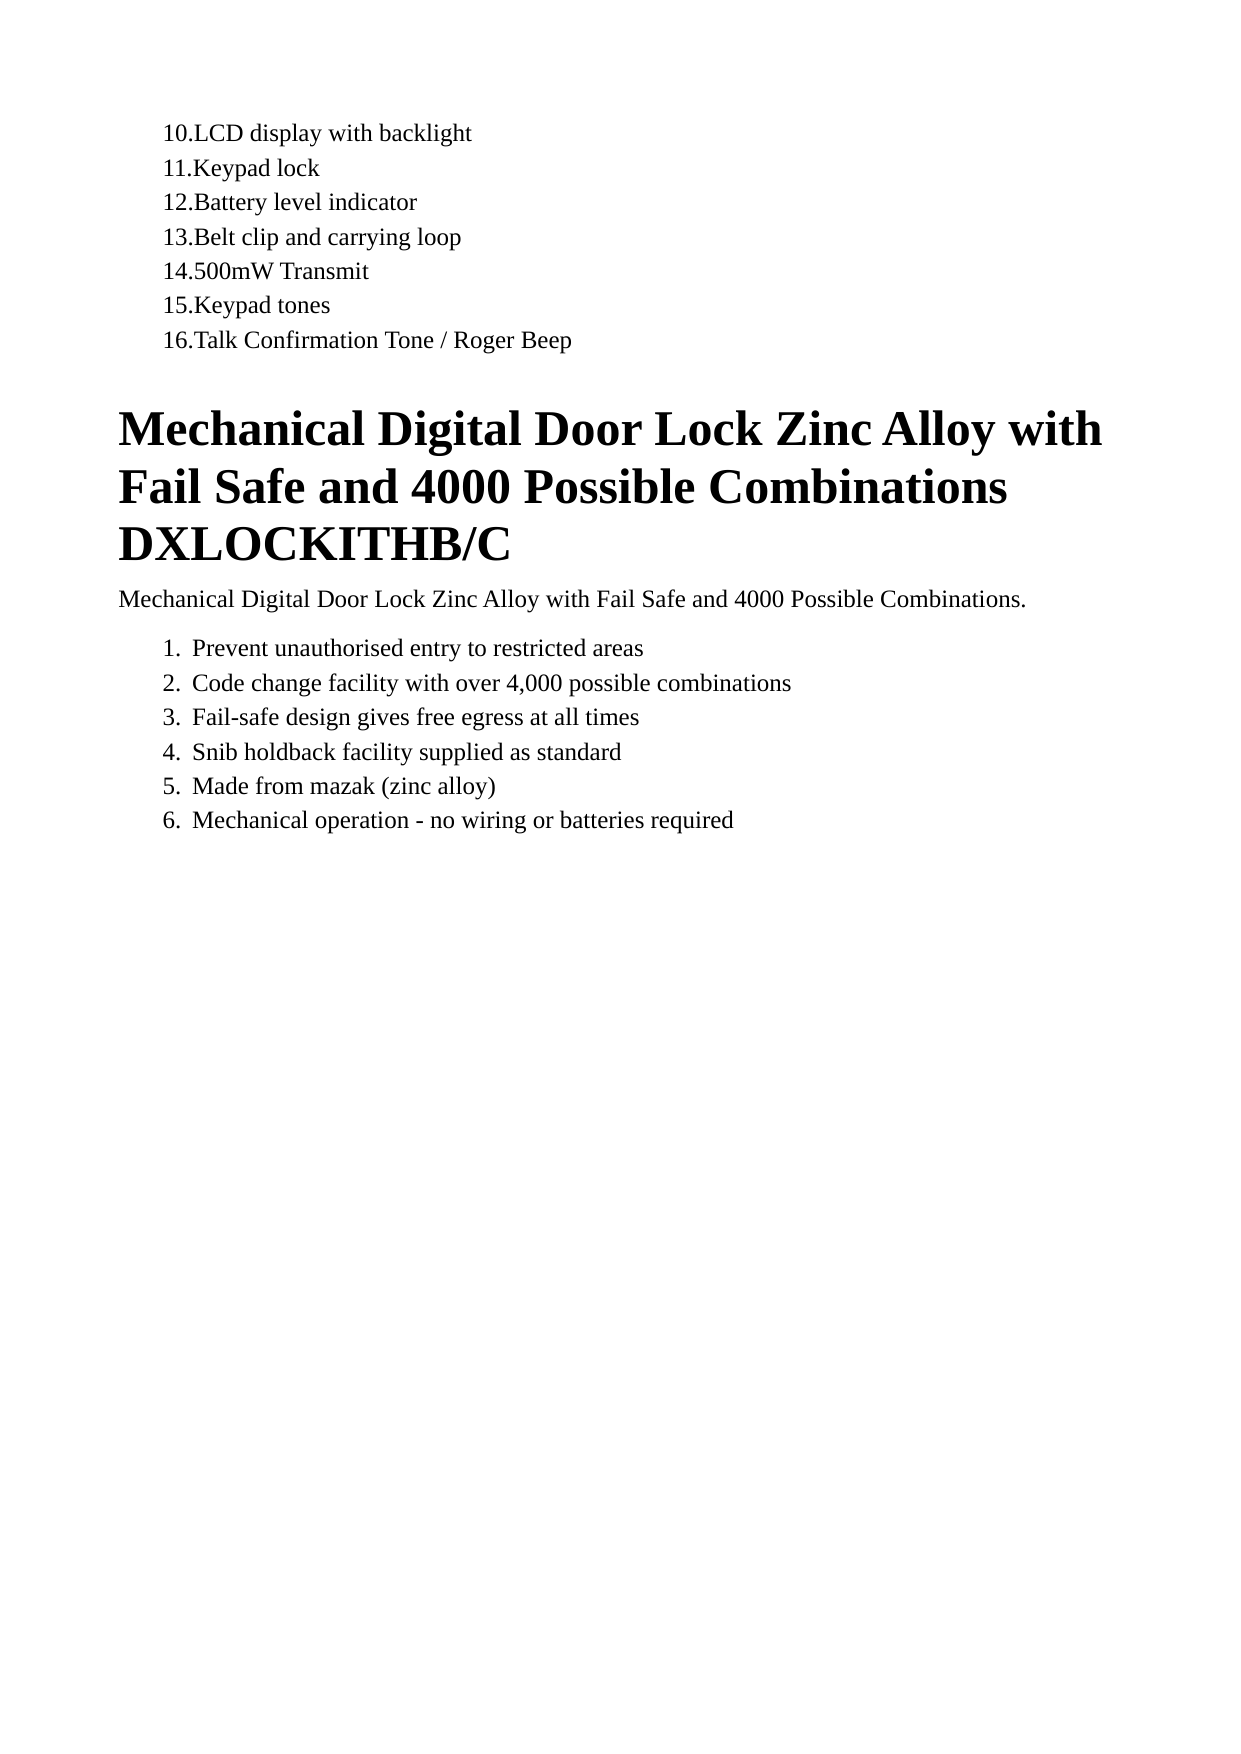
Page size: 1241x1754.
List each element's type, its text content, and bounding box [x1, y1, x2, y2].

list Mechanical operation - no wiring or batteries required [162, 806, 1122, 834]
list Talk Confirmation Tone / Roger Beep [162, 325, 1122, 354]
list Prevent unauthorised entry to restricted areas [162, 633, 1122, 662]
list 500mW Transmit [162, 256, 1122, 285]
list Keypad tones [162, 291, 1122, 319]
list LCD display with backlight [162, 118, 1122, 147]
list Code change facility with over 4,000 possible combinations [162, 668, 1122, 696]
subtitle Mechanical Digital Door Lock Zinc Alloy with Fail Safe and 4000 Possible Combinations DXLOCKITHB/C [118, 399, 1122, 572]
list Made from mazak (zinc alloy) [162, 771, 1122, 800]
text Mechanical Digital Door Lock Zinc Alloy with Fail Safe and 4000 Possible Combinations. [118, 584, 1122, 613]
list Fail-safe design gives free egress at all times [162, 702, 1122, 731]
list Snib holdback facility supplied as standard [162, 737, 1122, 765]
list Battery level indicator [162, 187, 1122, 216]
list Keypad lock [162, 153, 1122, 181]
list Belt clip and carrying loop [162, 222, 1122, 250]
